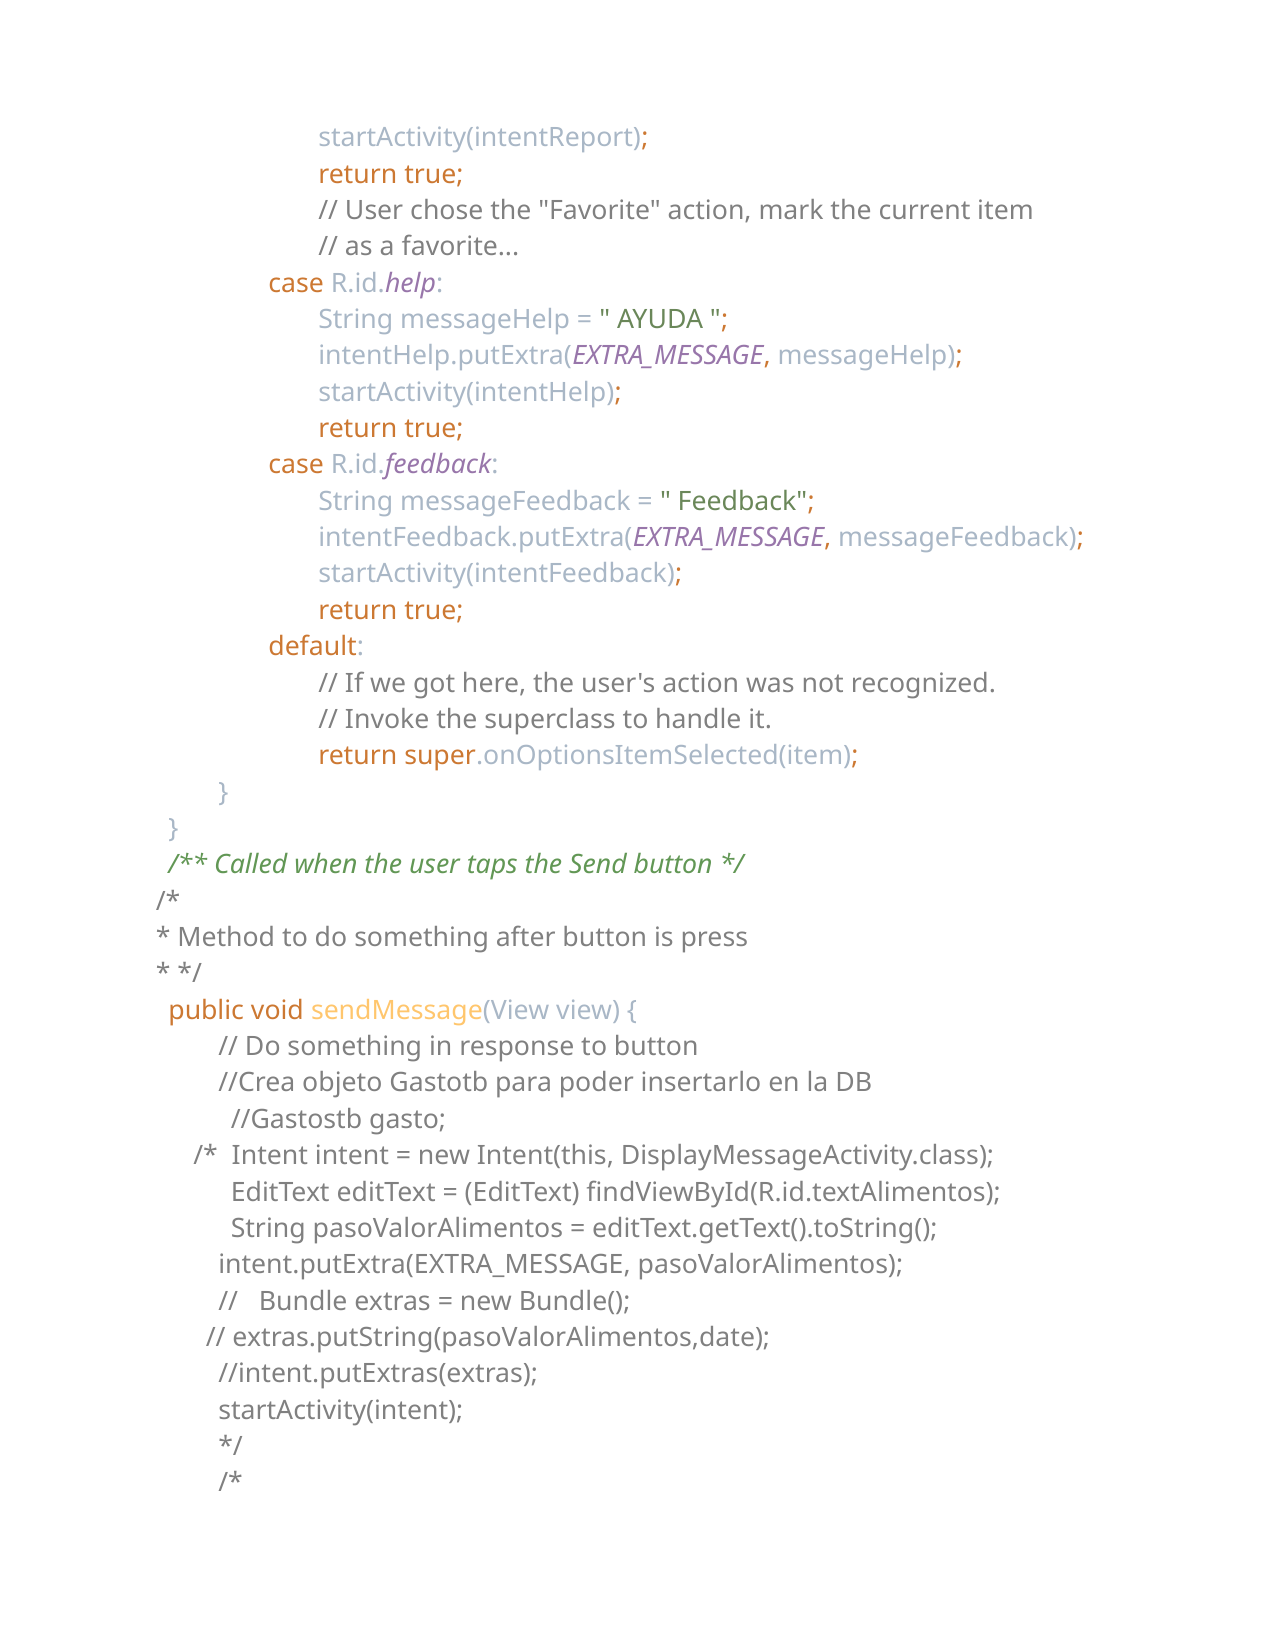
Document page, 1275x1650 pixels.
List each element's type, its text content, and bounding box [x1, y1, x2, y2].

text startActivity(intentReport); [118, 118, 1157, 154]
text * Method to do something after button is press [118, 918, 1157, 954]
text case R.id.feedback: [118, 445, 1157, 482]
text String messageFeedback = " Feedback"; [118, 482, 1157, 518]
text return true; [118, 409, 1157, 445]
text // extras.putString(pasoValorAlimentos,date); [118, 1318, 1157, 1354]
text // as a favorite... [118, 227, 1157, 263]
text /* Intent intent = new Intent(this, DisplayMessageActivity.class); [118, 1136, 1157, 1172]
text */ [118, 1427, 1157, 1463]
text // Invoke the superclass to handle it. [118, 700, 1157, 736]
text // Do something in response to button [118, 1027, 1157, 1063]
text /** Called when the user taps the Send button */ [118, 845, 1157, 882]
text startActivity(intent); [118, 1391, 1157, 1427]
text return super.onOptionsItemSelected(item); [118, 736, 1157, 772]
text } [118, 809, 1157, 845]
text // If we got here, the user's action was not recognized. [118, 663, 1157, 700]
text startActivity(intentFeedback); [118, 554, 1157, 591]
text //Gastostb gasto; [118, 1100, 1157, 1136]
text //Crea objeto Gastotb para poder insertarlo en la DB [118, 1063, 1157, 1100]
text * */ [118, 954, 1157, 991]
text EditText editText = (EditText) findViewById(R.id.textAlimentos); [118, 1172, 1157, 1209]
text String pasoValorAlimentos = editText.getText().toString(); [118, 1209, 1157, 1245]
text // User chose the "Favorite" action, mark the current item [118, 191, 1157, 227]
text /* [118, 882, 1157, 918]
text return true; [118, 591, 1157, 627]
text intentHelp.putExtra(EXTRA_MESSAGE, messageHelp); [118, 336, 1157, 373]
text } [118, 772, 1157, 809]
text return true; [118, 154, 1157, 191]
text intent.putExtra(EXTRA_MESSAGE, pasoValorAlimentos); [118, 1245, 1157, 1281]
text // Bundle extras = new Bundle(); [118, 1281, 1157, 1318]
text /* [118, 1463, 1157, 1499]
text String messageHelp = " AYUDA "; [118, 300, 1157, 336]
text intentFeedback.putExtra(EXTRA_MESSAGE, messageFeedback); [118, 518, 1157, 554]
text //intent.putExtras(extras); [118, 1354, 1157, 1391]
text public void sendMessage(View view) { [118, 991, 1157, 1027]
text default: [118, 627, 1157, 663]
text case R.id.help: [118, 263, 1157, 300]
text startActivity(intentHelp); [118, 373, 1157, 409]
